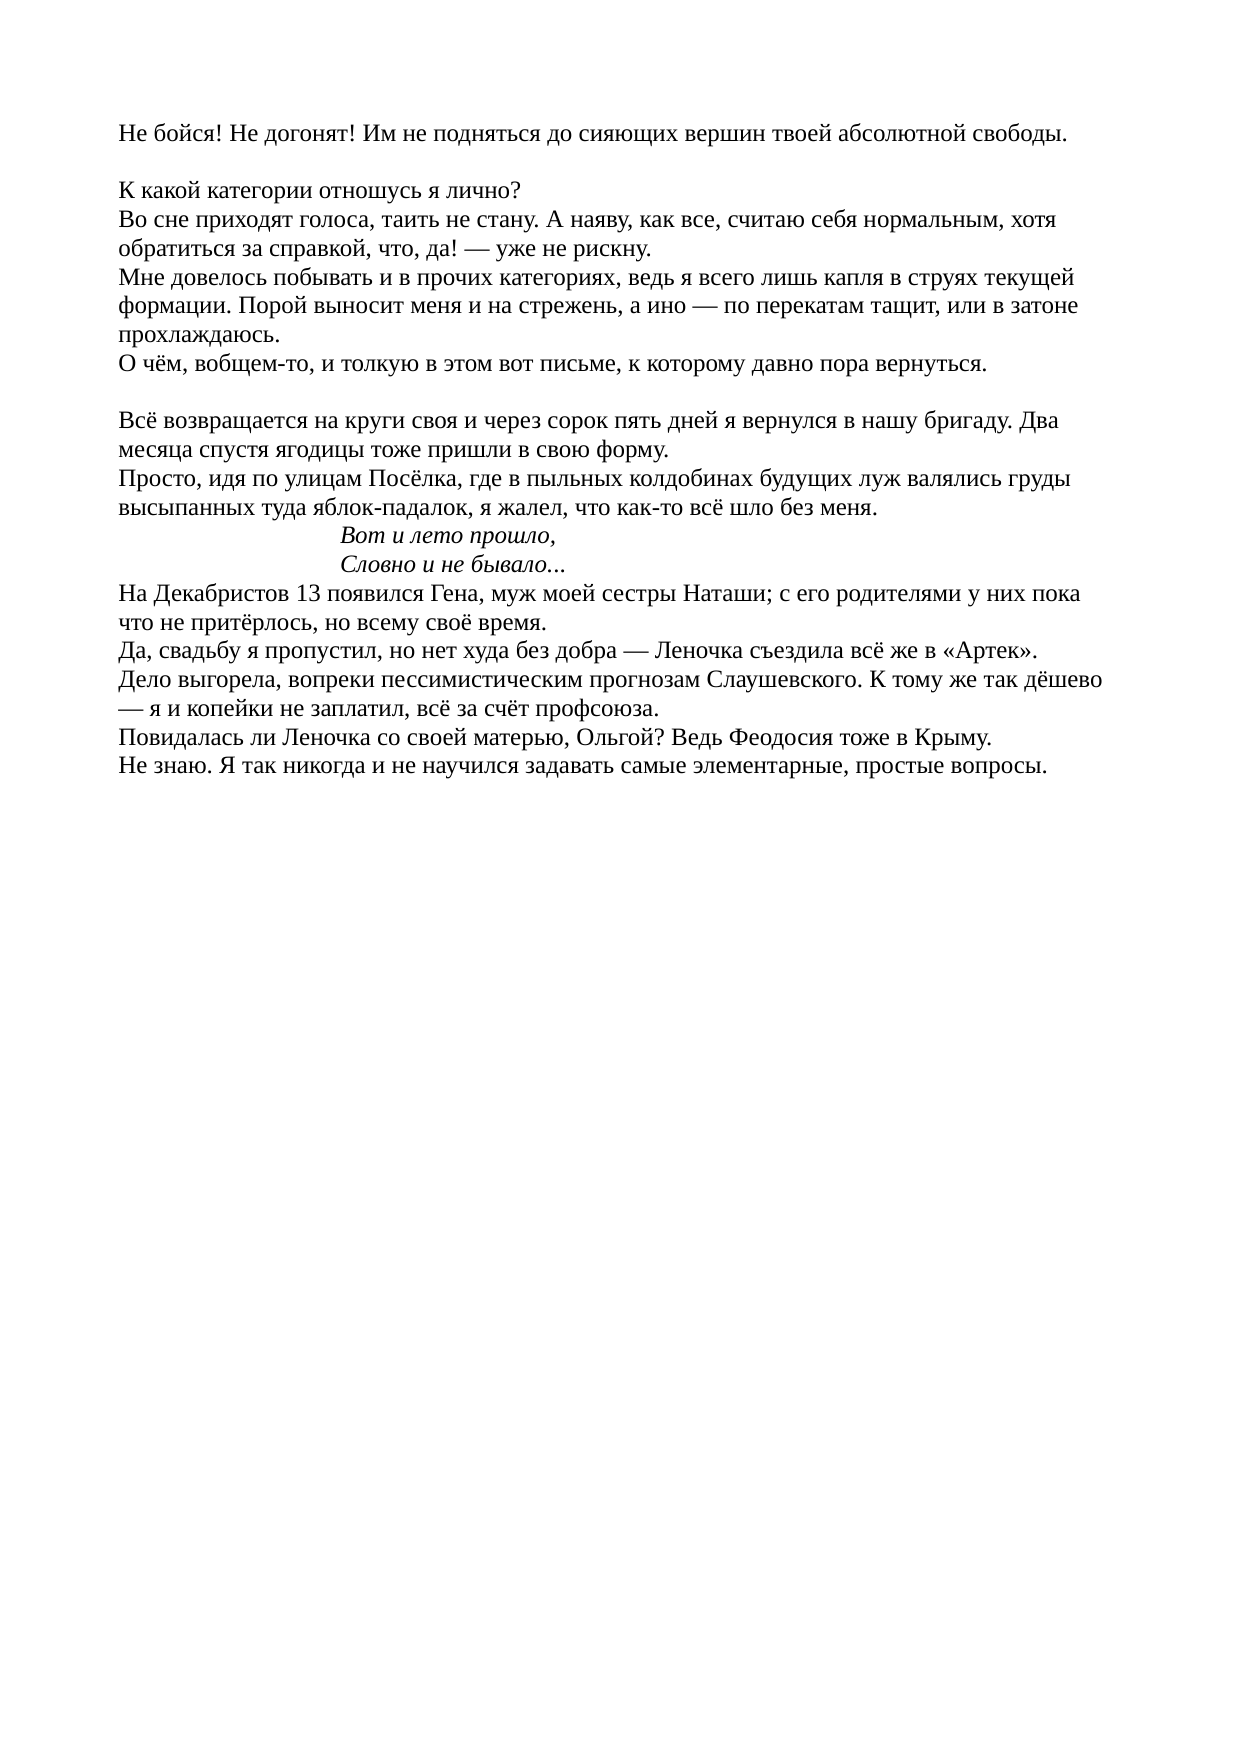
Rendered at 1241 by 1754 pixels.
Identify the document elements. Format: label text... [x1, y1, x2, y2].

text Дело выгорела, вопреки пессимистическим прогнозам Слаушевского. К тому же так дёшево — я и копейки не заплатил, всё за счёт профсоюза. [118, 664, 1122, 722]
text К какой категории отношусь я лично? [118, 176, 1122, 204]
text Да, свадьбу я пропустил, но нет худа без добра — Леночка съездила всё же в «Артек». [118, 636, 1122, 664]
text Мне довелось побывать и в прочих категориях, ведь я всего лишь капля в струях текущей формации. Порой выносит меня и на стрежень, а ино — по перекатам тащит, или в затоне прохлаждаюсь. [118, 262, 1122, 348]
text Всё возвращается на круги своя и через сорок пять дней я вернулся в нашу бригаду. Два месяца спустя ягодицы тоже пришли в свою форму. [118, 406, 1122, 463]
text Повидалась ли Леночка со своей матерью, Ольгой? Ведь Феодосия тоже в Крыму. [118, 722, 1122, 751]
text Вот и лето прошло, [118, 521, 1122, 549]
text Не бойся! Не догонят! Им не подняться до сияющих вершин твоей абсолютной свободы. [118, 118, 1122, 147]
text Во сне приходят голоса, таить не стану. А наяву, как все, считаю себя нормальным, хотя обратиться за справкой, что, да! — уже не рискну. [118, 204, 1122, 262]
text О чём, вобщем-то, и толкую в этом вот письме, к которому давно пора вернуться. [118, 348, 1122, 377]
text На Декабристов 13 появился Гена, муж моей сестры Наташи; с его родителями у них пока что не притёрлось, но всему своё время. [118, 578, 1122, 636]
text Просто, идя по улицам Посёлка, где в пыльных колдобинах будущих луж валялись груды высыпанных туда яблок-падалок, я жалел, что как-то всё шло без меня. [118, 463, 1122, 521]
text Словно и не бывало... [118, 549, 1122, 578]
text Не знаю. Я так никогда и не научился задавать самые элементарные, простые вопросы. [118, 751, 1122, 779]
